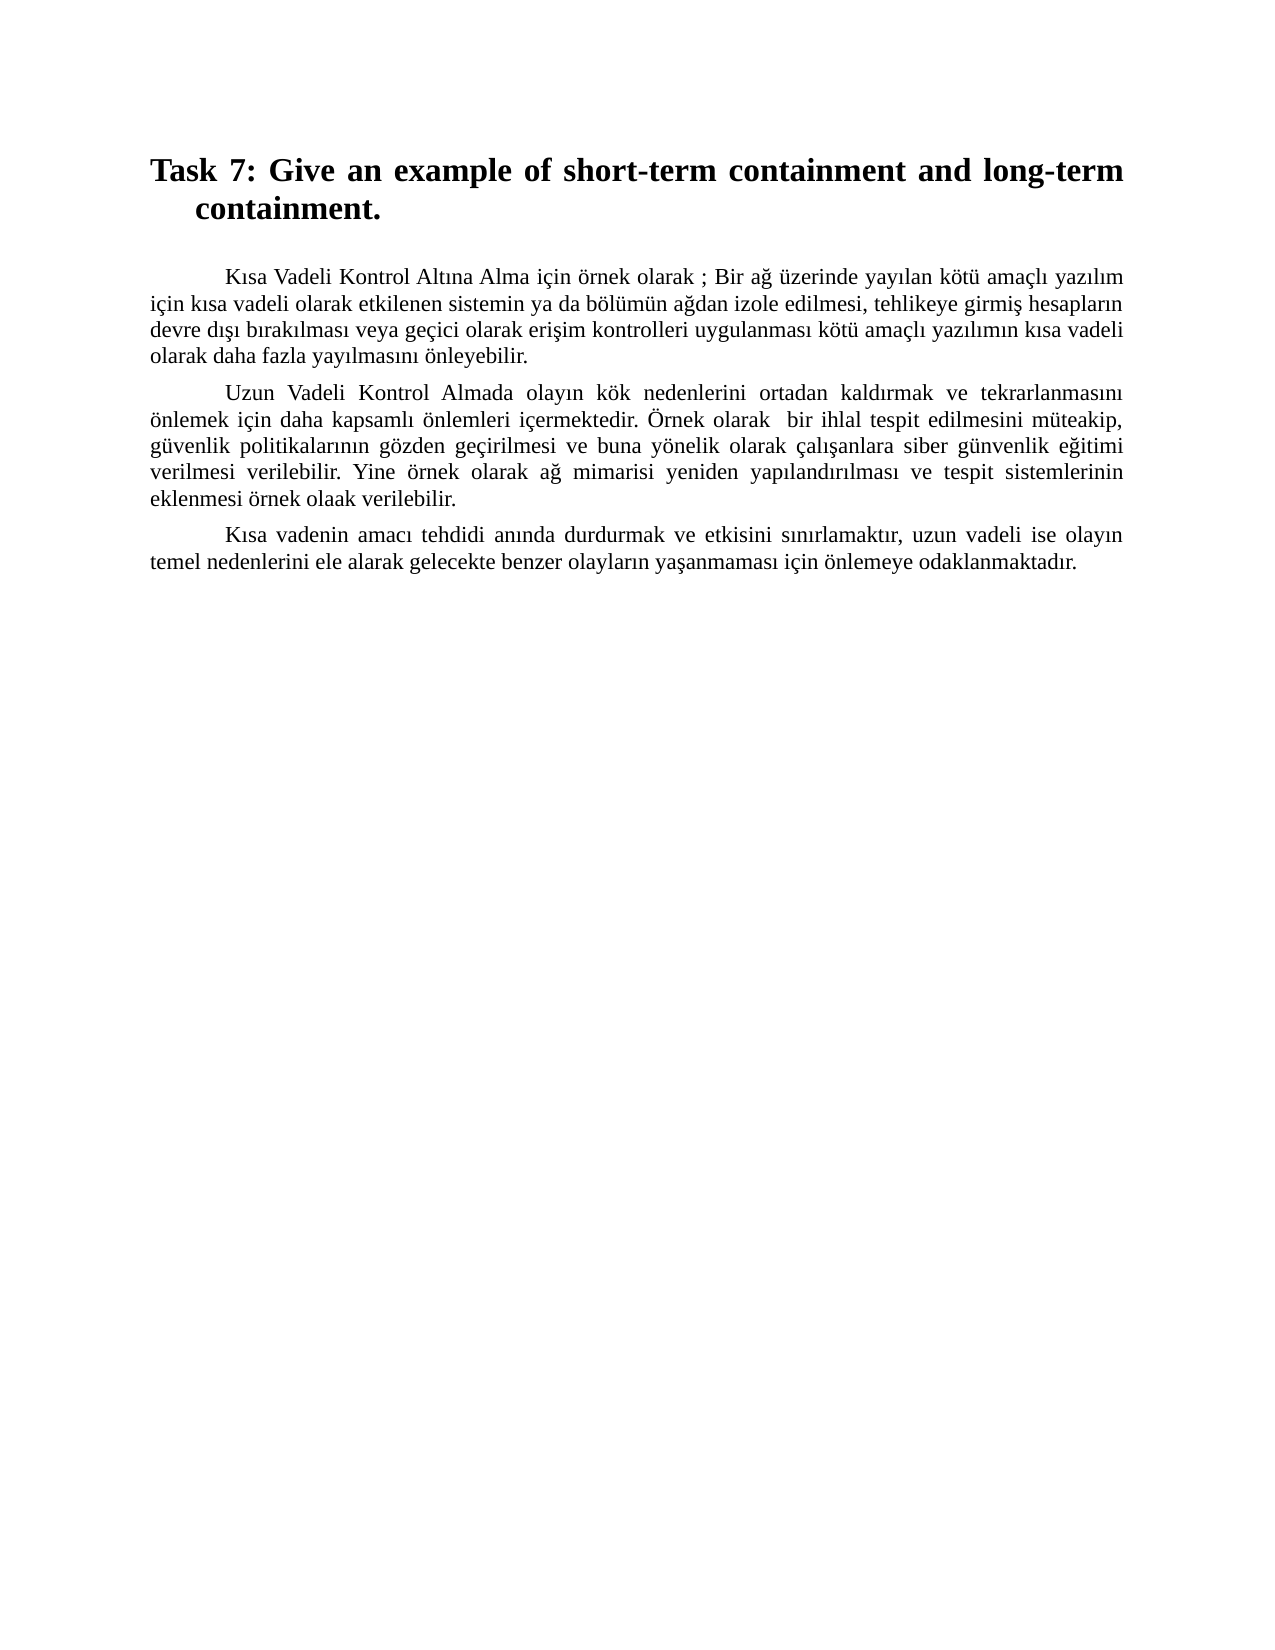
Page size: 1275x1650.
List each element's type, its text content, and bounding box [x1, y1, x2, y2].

subtitle Task 7: Give an example of short-term containment and long-term containment. [150, 150, 1125, 227]
text Uzun Vadeli Kontrol Almada olayın kök nedenlerini ortadan kaldırmak ve tekrarlanmasını önlemek için daha kapsamlı önlemleri içermektedir. Örnek olarak bir ihlal tespit edilmesini müteakip, güvenlik politikalarının gözden geçirilmesi ve buna yönelik olarak çalışanlara siber günvenlik eğitimi verilmesi verilebilir. Yine örnek olarak ağ mimarisi yeniden yapılandırılması ve tespit sistemlerinin eklenmesi örnek olaak verilebilir. [150, 379, 1125, 511]
text Kısa vadenin amacı tehdidi anında durdurmak ve etkisini sınırlamaktır, uzun vadeli ise olayın temel nedenlerini ele alarak gelecekte benzer olayların yaşanmaması için önlemeye odaklanmaktadır. [150, 521, 1125, 574]
text Kısa Vadeli Kontrol Altına Alma için örnek olarak ; Bir ağ üzerinde yayılan kötü amaçlı yazılım için kısa vadeli olarak etkilenen sistemin ya da bölümün ağdan izole edilmesi, tehlikeye girmiş hesapların devre dışı bırakılması veya geçici olarak erişim kontrolleri uygulanması kötü amaçlı yazılımın kısa vadeli olarak daha fazla yayılmasını önleyebilir. [150, 263, 1125, 369]
